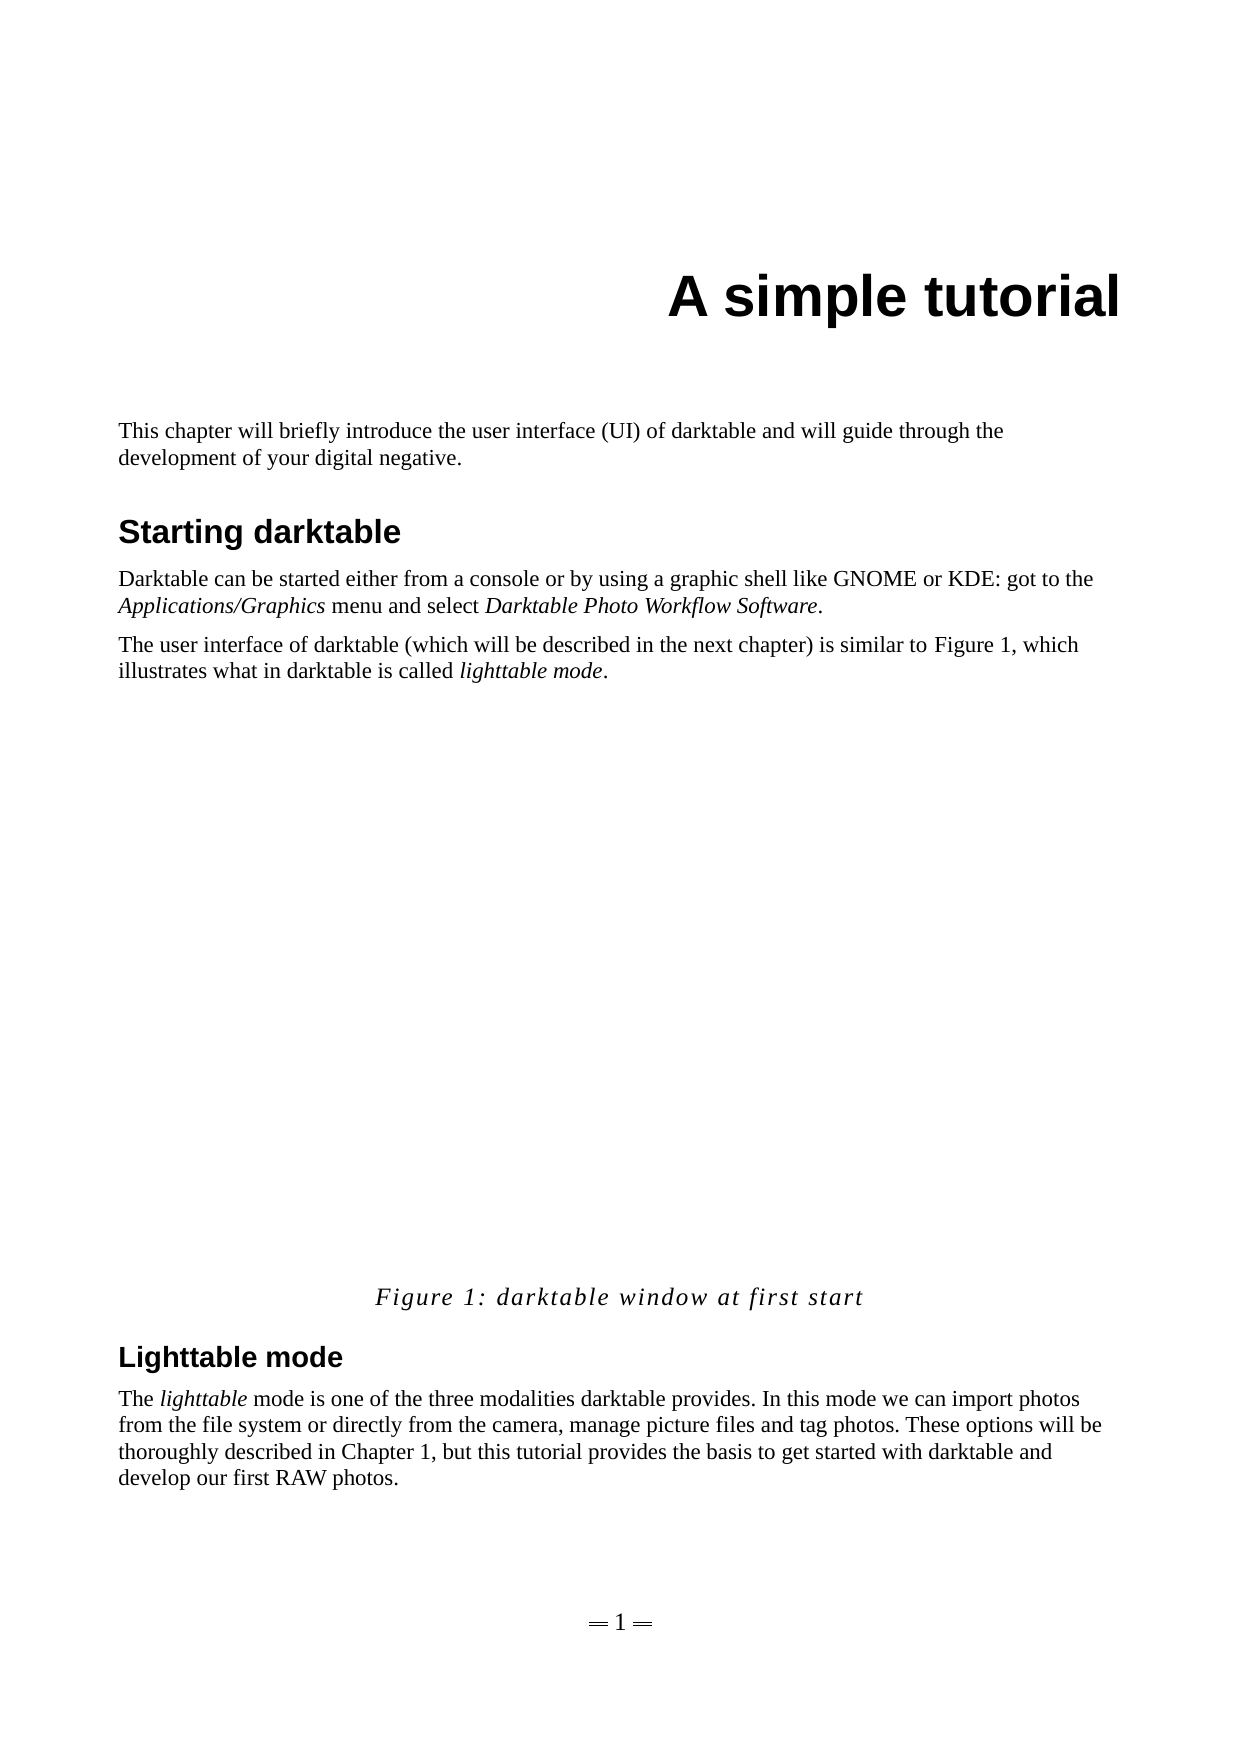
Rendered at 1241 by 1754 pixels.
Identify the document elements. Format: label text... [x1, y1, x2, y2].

subtitle [118, 705, 1122, 717]
title A simple tutorial [118, 262, 1122, 329]
subtitle Starting darktable [118, 512, 1122, 551]
subtitle Lighttable mode [118, 1310, 1122, 1373]
text This chapter will briefly introduce the user interface (UI) of darktable and will guide through the development of your digital negative. [118, 417, 1122, 470]
text Darktable can be started either from a console or by using a graphic shell like GNOME or KDE: got to the Applications/Graphics menu and select Darktable Photo Workflow Software. [118, 565, 1122, 618]
text Figure 1: darktable window at first start [118, 717, 1122, 1310]
text The user interface of darktable (which will be described in the next chapter) is similar to Figure 1, which illustrates what in darktable is called lighttable mode. [118, 631, 1122, 683]
text The lighttable mode is one of the three modalities darktable provides. In this mode we can import photos from the file system or directly from the camera, manage picture files and tag photos. These options will be thoroughly described in Chapter 1, but this tutorial provides the basis to get started with darktable and develop our first RAW photos. [118, 1385, 1122, 1491]
